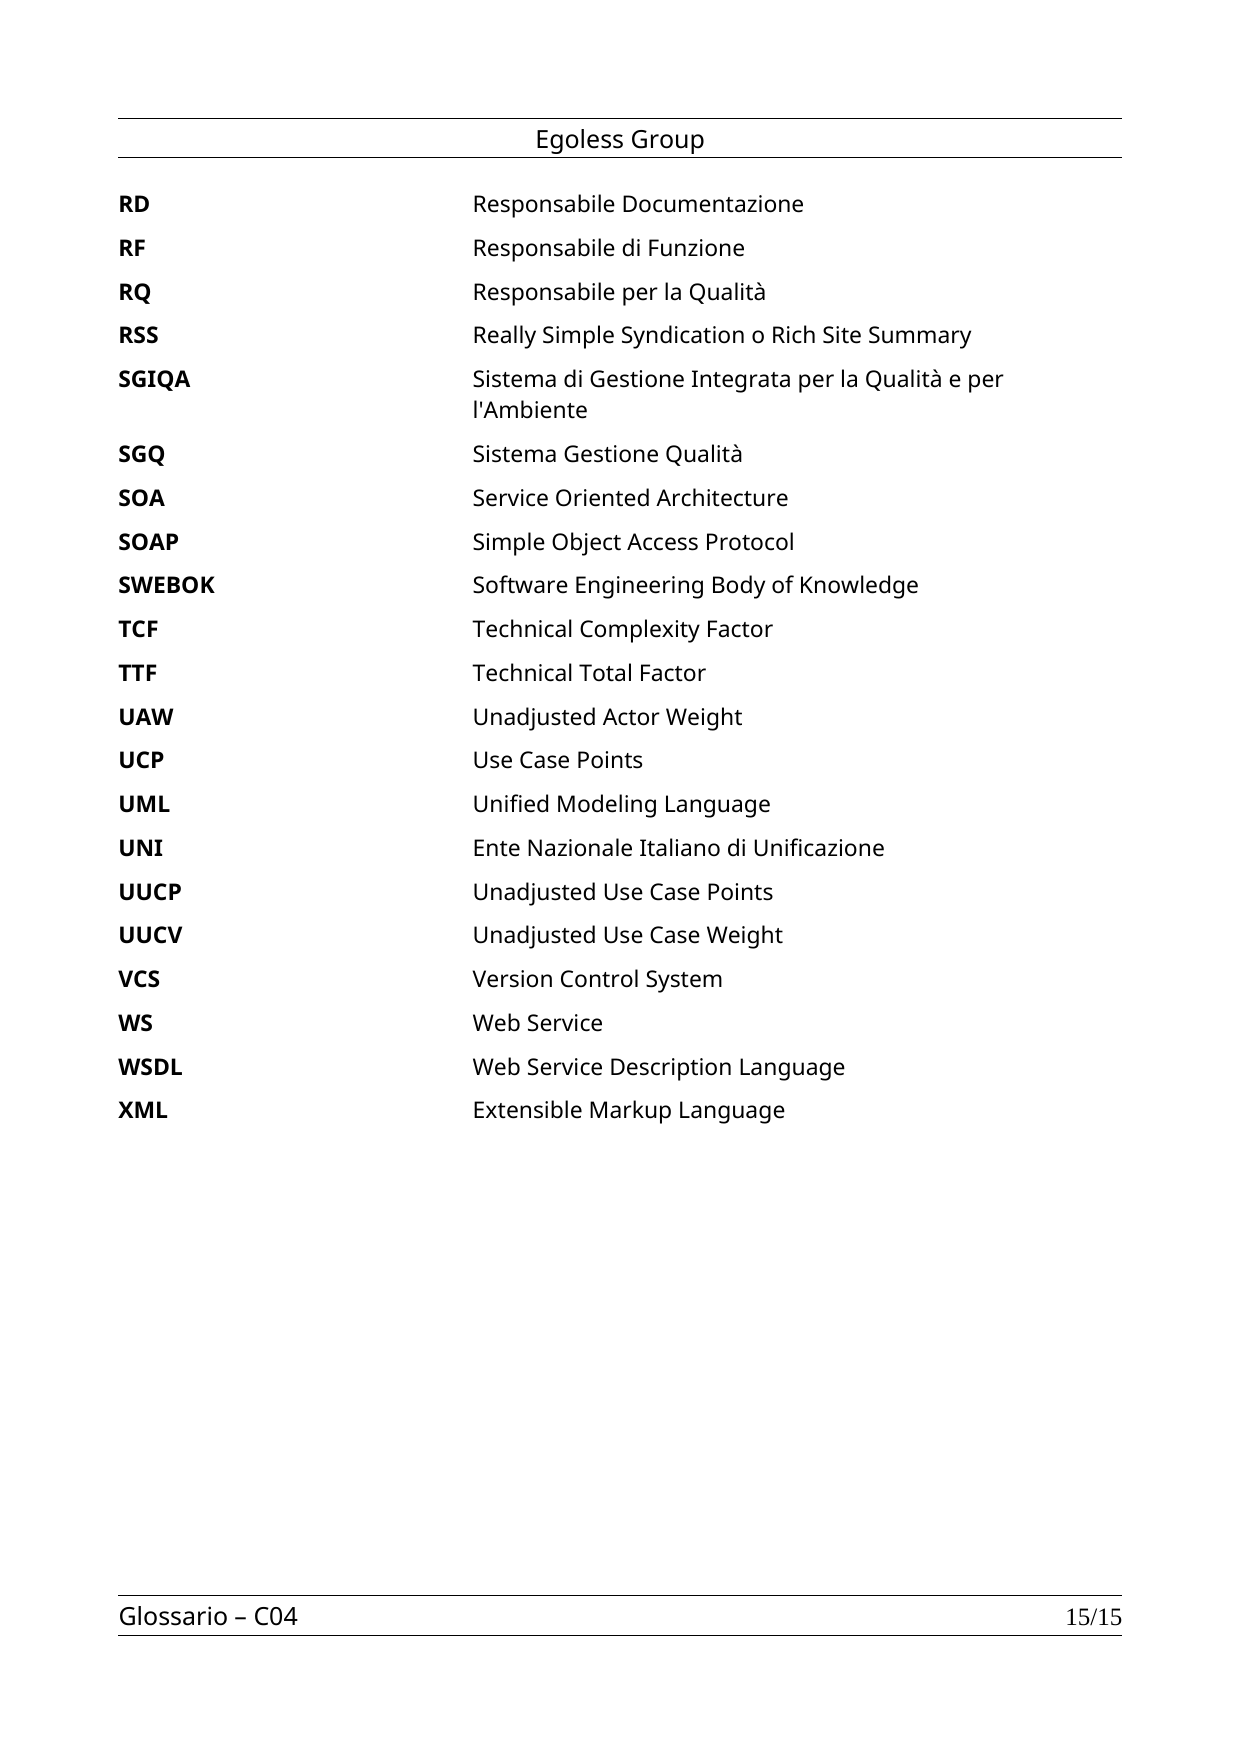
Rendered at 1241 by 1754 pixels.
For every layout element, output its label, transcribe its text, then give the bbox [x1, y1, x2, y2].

text UAW Unadjusted Actor Weight [118, 700, 1122, 732]
text UML Unified Modeling Language [118, 788, 1122, 819]
text UNI Ente Nazionale Italiano di Unificazione [118, 832, 1122, 863]
text WS Web Service [118, 1007, 1122, 1038]
text RQ Responsabile per la Qualità [118, 275, 1122, 307]
text TTF Technical Total Factor [118, 657, 1122, 688]
text XML Extensible Markup Language [118, 1094, 1122, 1125]
text SGQ Sistema Gestione Qualità [118, 438, 1122, 469]
text UUCP Unadjusted Use Case Points [118, 875, 1122, 907]
text VCS Version Control System [118, 963, 1122, 994]
text UUCV Unadjusted Use Case Weight [118, 919, 1122, 950]
text WSDL Web Service Description Language [118, 1050, 1122, 1082]
text SOA Service Oriented Architecture [118, 482, 1122, 513]
text UCP Use Case Points [118, 744, 1122, 775]
text SGIQA Sistema di Gestione Integrata per la Qualità e per l'Ambiente [118, 363, 1122, 425]
text RF Responsabile di Funzione [118, 232, 1122, 263]
text SOAP Simple Object Access Protocol [118, 525, 1122, 557]
text SWEBOK Software Engineering Body of Knowledge [118, 569, 1122, 600]
text RSS Really Simple Syndication o Rich Site Summary [118, 319, 1122, 350]
text TCF Technical Complexity Factor [118, 613, 1122, 644]
text RD Responsabile Documentazione [118, 188, 1122, 219]
